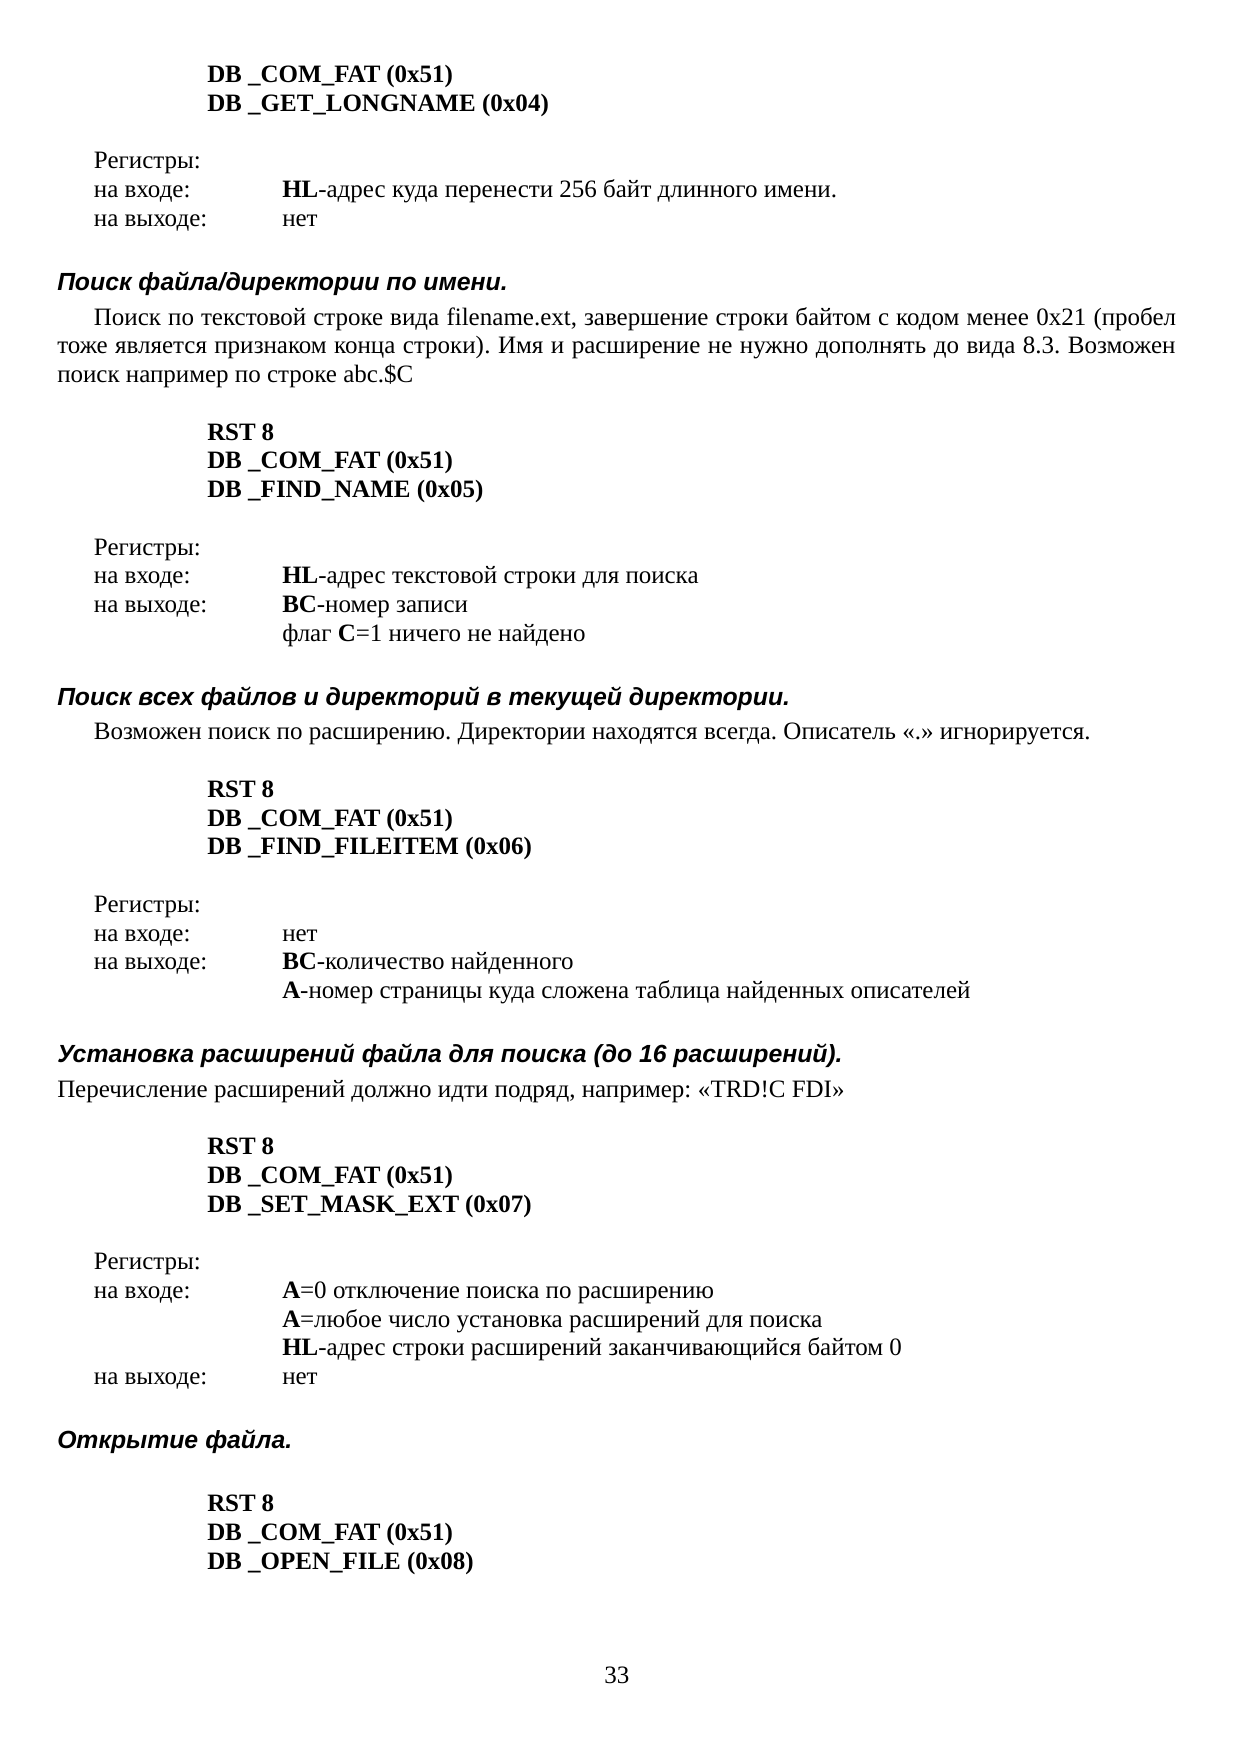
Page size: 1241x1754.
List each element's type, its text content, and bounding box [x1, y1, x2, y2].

subtitle Открытие файла. [57, 1425, 1176, 1453]
text DB _FIND_NAME (0x05) [57, 474, 1176, 503]
subtitle Установка расширений файла для поиска (до 16 расширений). [57, 1039, 1176, 1067]
text на входе: нет [57, 918, 1176, 946]
text на входе: HL-адрес куда перенести 256 байт длинного имени. [57, 174, 1176, 203]
text на входе: HL-адрес текстовой строки для поиска [57, 560, 1176, 589]
text DB _SET_MASK_EXT (0x07) [57, 1189, 1176, 1217]
text Регистры: [57, 146, 1176, 174]
text HL-адрес строки расширений заканчивающийся байтом 0 [57, 1332, 1176, 1361]
text Регистры: [57, 532, 1176, 560]
text DB _OPEN_FILE (0x08) [57, 1546, 1176, 1575]
text DB _COM_FAT (0x51) [57, 1517, 1176, 1546]
text Поиск по текстовой строке вида filename.ext, завершение строки байтом с кодом менее 0x21 (пробел тоже является признаком конца строки). Имя и расширение не нужно дополнять до вида 8.3. Возможен поиск например по строке abc.$C [57, 302, 1176, 388]
text A=любое число установка расширений для поиска [57, 1304, 1176, 1332]
text на выходе: нет [57, 203, 1176, 232]
text Регистры: [57, 889, 1176, 918]
text RST 8 [57, 417, 1176, 445]
text Регистры: [57, 1246, 1176, 1275]
text A-номер страницы куда сложена таблица найденных описателей [57, 975, 1176, 1004]
text RST 8 [57, 774, 1176, 803]
text на выходе: BC-номер записи [57, 589, 1176, 618]
text Возможен поиск по расширению. Директории находятся всегда. Описатель «.» игнорируется. [57, 716, 1176, 745]
text Перечисление расширений должно идти подряд, например: «TRD!C FDI» [57, 1074, 1176, 1102]
text DB _COM_FAT (0x51) [57, 803, 1176, 831]
text DB _COM_FAT (0x51) [57, 445, 1176, 474]
text на выходе: нет [57, 1361, 1176, 1390]
text на входе: A=0 отключение поиска по расширению [57, 1275, 1176, 1304]
text DB _GET_LONGNAME (0x04) [57, 88, 1176, 117]
text DB _COM_FAT (0x51) [57, 59, 1176, 88]
subtitle Поиск всех файлов и директорий в текущей директории. [57, 682, 1176, 710]
subtitle Поиск файла/директории по имени. [57, 267, 1176, 295]
text флаг С=1 ничего не найдено [57, 618, 1176, 647]
text RST 8 [57, 1131, 1176, 1160]
text DB _COM_FAT (0x51) [57, 1160, 1176, 1189]
text RST 8 [57, 1488, 1176, 1517]
text DB _FIND_FILEITEM (0x06) [57, 831, 1176, 860]
text на выходе: BC-количество найденного [57, 946, 1176, 975]
